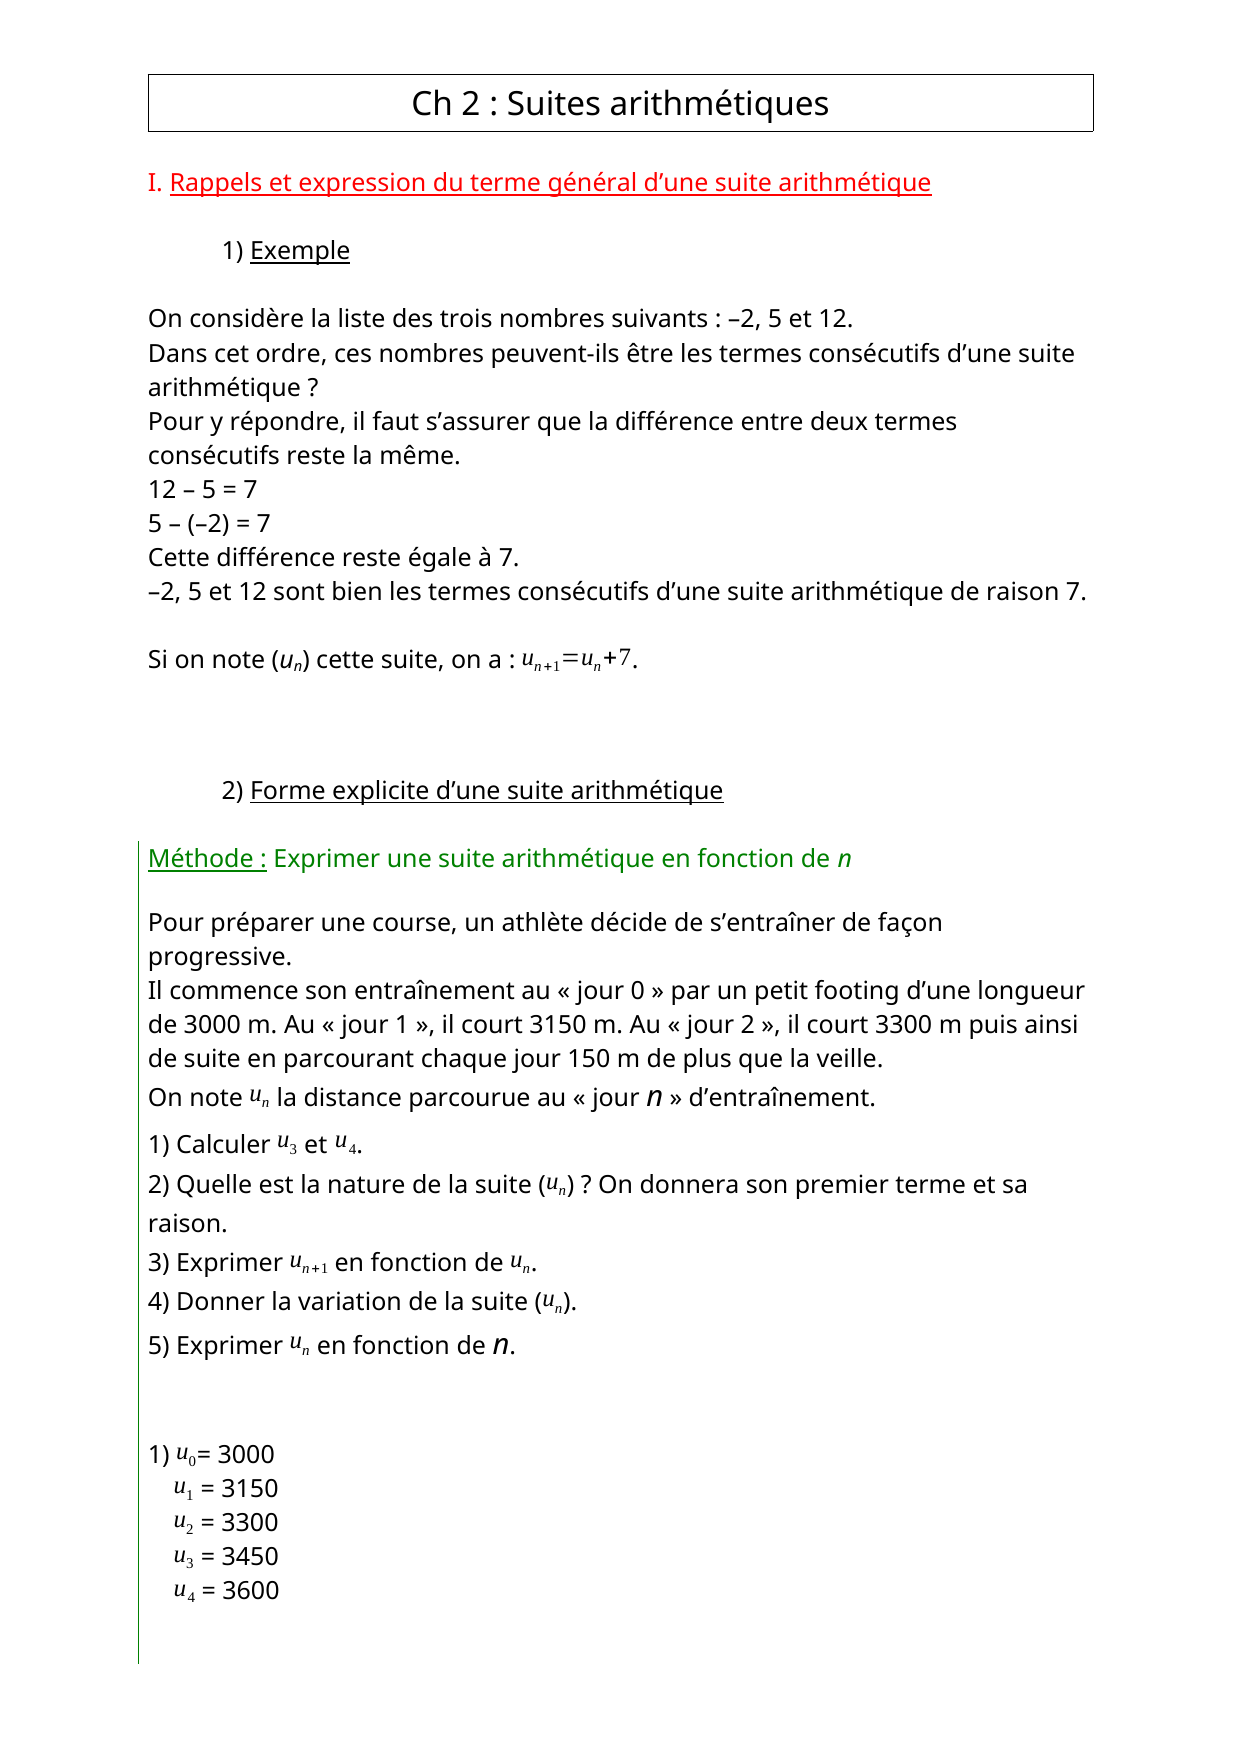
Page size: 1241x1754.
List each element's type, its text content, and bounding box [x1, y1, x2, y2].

text 12 – 5 = 7 [148, 471, 1093, 506]
text = 3150 [148, 1471, 1093, 1505]
text 1) = 3000 [148, 1437, 1093, 1471]
text = 3600 [148, 1573, 1093, 1607]
text 1) Calculer et . [148, 1126, 1093, 1160]
text Dans cet ordre, ces nombres peuvent-ils être les termes consécutifs d’une suite arithmétique ? [148, 335, 1093, 403]
text Si on note (un) cette suite, on a : . [148, 642, 1093, 676]
table_header Ch 2 : Suites arithmétiques [149, 75, 1093, 131]
text Pour préparer une course, un athlète décide de s’entraîner de façon progressive. [148, 905, 1093, 973]
text Il commence son entraînement au « jour 0 » par un petit footing d’une longueur de 3000 m. Au « jour 1 », il court 3150 m. Au « jour 2 », il court 3300 m puis ainsi de suite en parcourant chaque jour 150 m de plus que la veille. [148, 973, 1093, 1075]
text = 3300 [148, 1505, 1093, 1539]
text –2, 5 et 12 sont bien les termes consécutifs d’une suite arithmétique de raison 7. [148, 574, 1093, 608]
text 1) Exemple [148, 233, 1093, 267]
text 2) Quelle est la nature de la suite () ? On donnera son premier terme et sa raison. [139, 1166, 1093, 1239]
text Pour y répondre, il faut s’assurer que la différence entre deux termes consécutifs reste la même. [148, 403, 1093, 471]
text 5) Exprimer en fonction de n. [139, 1323, 1093, 1363]
text On note la distance parcourue au « jour n » d’entraînement. [148, 1075, 1093, 1115]
text 5 – (–2) = 7 [148, 506, 1093, 539]
text = 3450 [148, 1539, 1093, 1573]
text Cette différence reste égale à 7. [148, 539, 1093, 574]
text Méthode : Exprimer une suite arithmétique en fonction de n [148, 841, 1093, 875]
text 4) Donner la variation de la suite (). [139, 1284, 1093, 1318]
text On considère la liste des trois nombres suivants : –2, 5 et 12. [148, 301, 1093, 335]
text 2) Forme explicite d’une suite arithmétique [148, 773, 1093, 807]
text 3) Exprimer en fonction de . [139, 1244, 1093, 1279]
text I. Rappels et expression du terme général d’une suite arithmétique [148, 165, 1093, 199]
